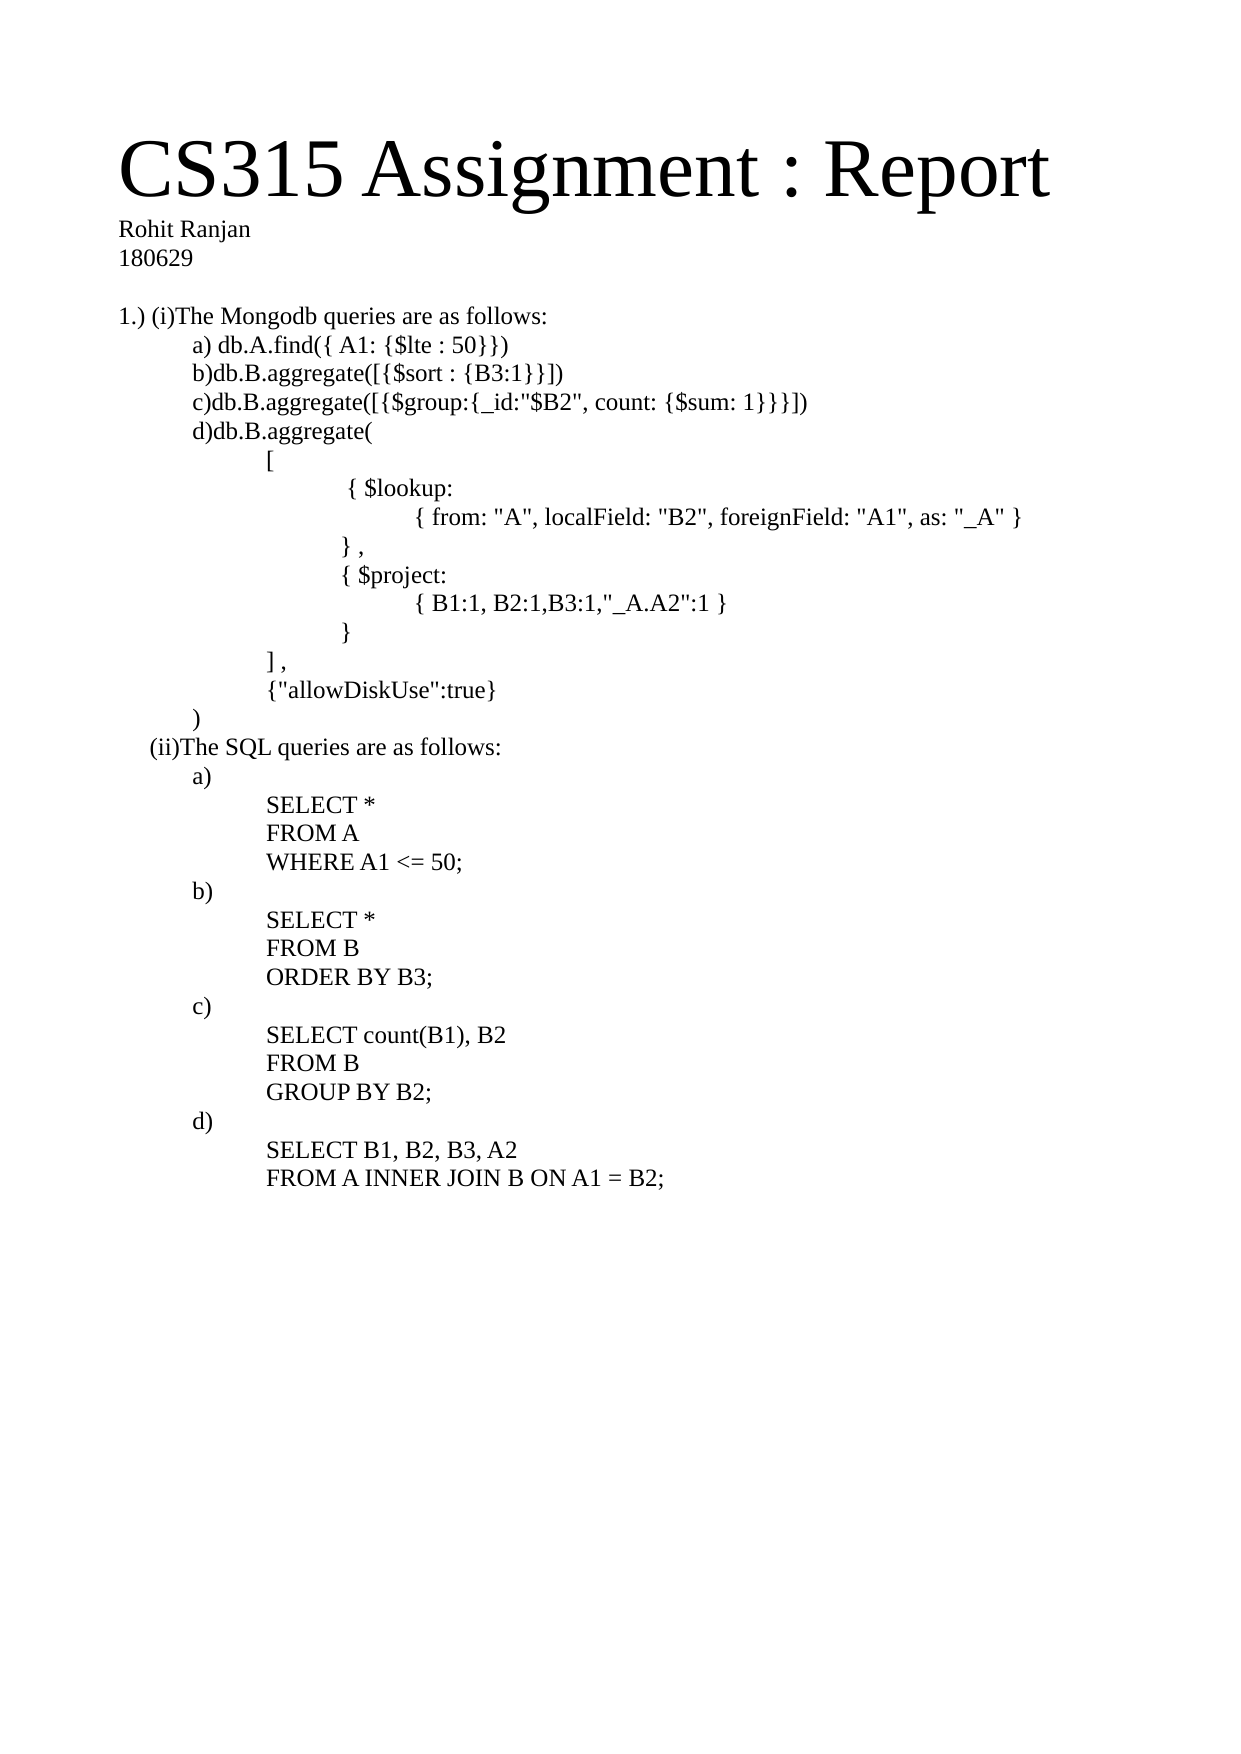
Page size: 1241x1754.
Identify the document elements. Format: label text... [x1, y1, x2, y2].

text { from: "A", localField: "B2", foreignField: "A1", as: "_A" } [118, 502, 1122, 531]
text b) [118, 876, 1122, 905]
text { B1:1, B2:1,B3:1,"_A.A2":1 } [118, 588, 1122, 617]
text b)db.B.aggregate([{$sort : {B3:1}}]) [118, 358, 1122, 387]
text 1.) (i)The Mongodb queries are as follows: [118, 301, 1122, 330]
text SELECT count(B1), B2 [118, 1020, 1122, 1048]
text [ [118, 445, 1122, 473]
text FROM B [118, 1048, 1122, 1077]
text {"allowDiskUse":true} [118, 675, 1122, 703]
text SELECT * [118, 790, 1122, 818]
text ] , [118, 646, 1122, 675]
text FROM A INNER JOIN B ON A1 = B2; [118, 1163, 1122, 1192]
text (ii)The SQL queries are as follows: [118, 732, 1122, 761]
text ) [118, 703, 1122, 732]
text { $lookup: [118, 473, 1122, 502]
text c)db.B.aggregate([{$group:{_id:"$B2", count: {$sum: 1}}}]) [118, 387, 1122, 416]
text c) [118, 991, 1122, 1020]
text } , [118, 531, 1122, 560]
text { $project: [118, 560, 1122, 588]
text SELECT * [118, 905, 1122, 933]
text d)db.B.aggregate( [118, 416, 1122, 445]
text ORDER BY B3; [118, 962, 1122, 991]
text SELECT B1, B2, B3, A2 [118, 1135, 1122, 1163]
text WHERE A1 <= 50; [118, 847, 1122, 876]
text a) db.A.find({ A1: {$lte : 50}}) [118, 330, 1122, 358]
text a) [118, 761, 1122, 790]
text } [118, 617, 1122, 646]
text FROM A [118, 818, 1122, 847]
text d) [118, 1106, 1122, 1135]
text FROM B [118, 933, 1122, 962]
text GROUP BY B2; [118, 1077, 1122, 1106]
